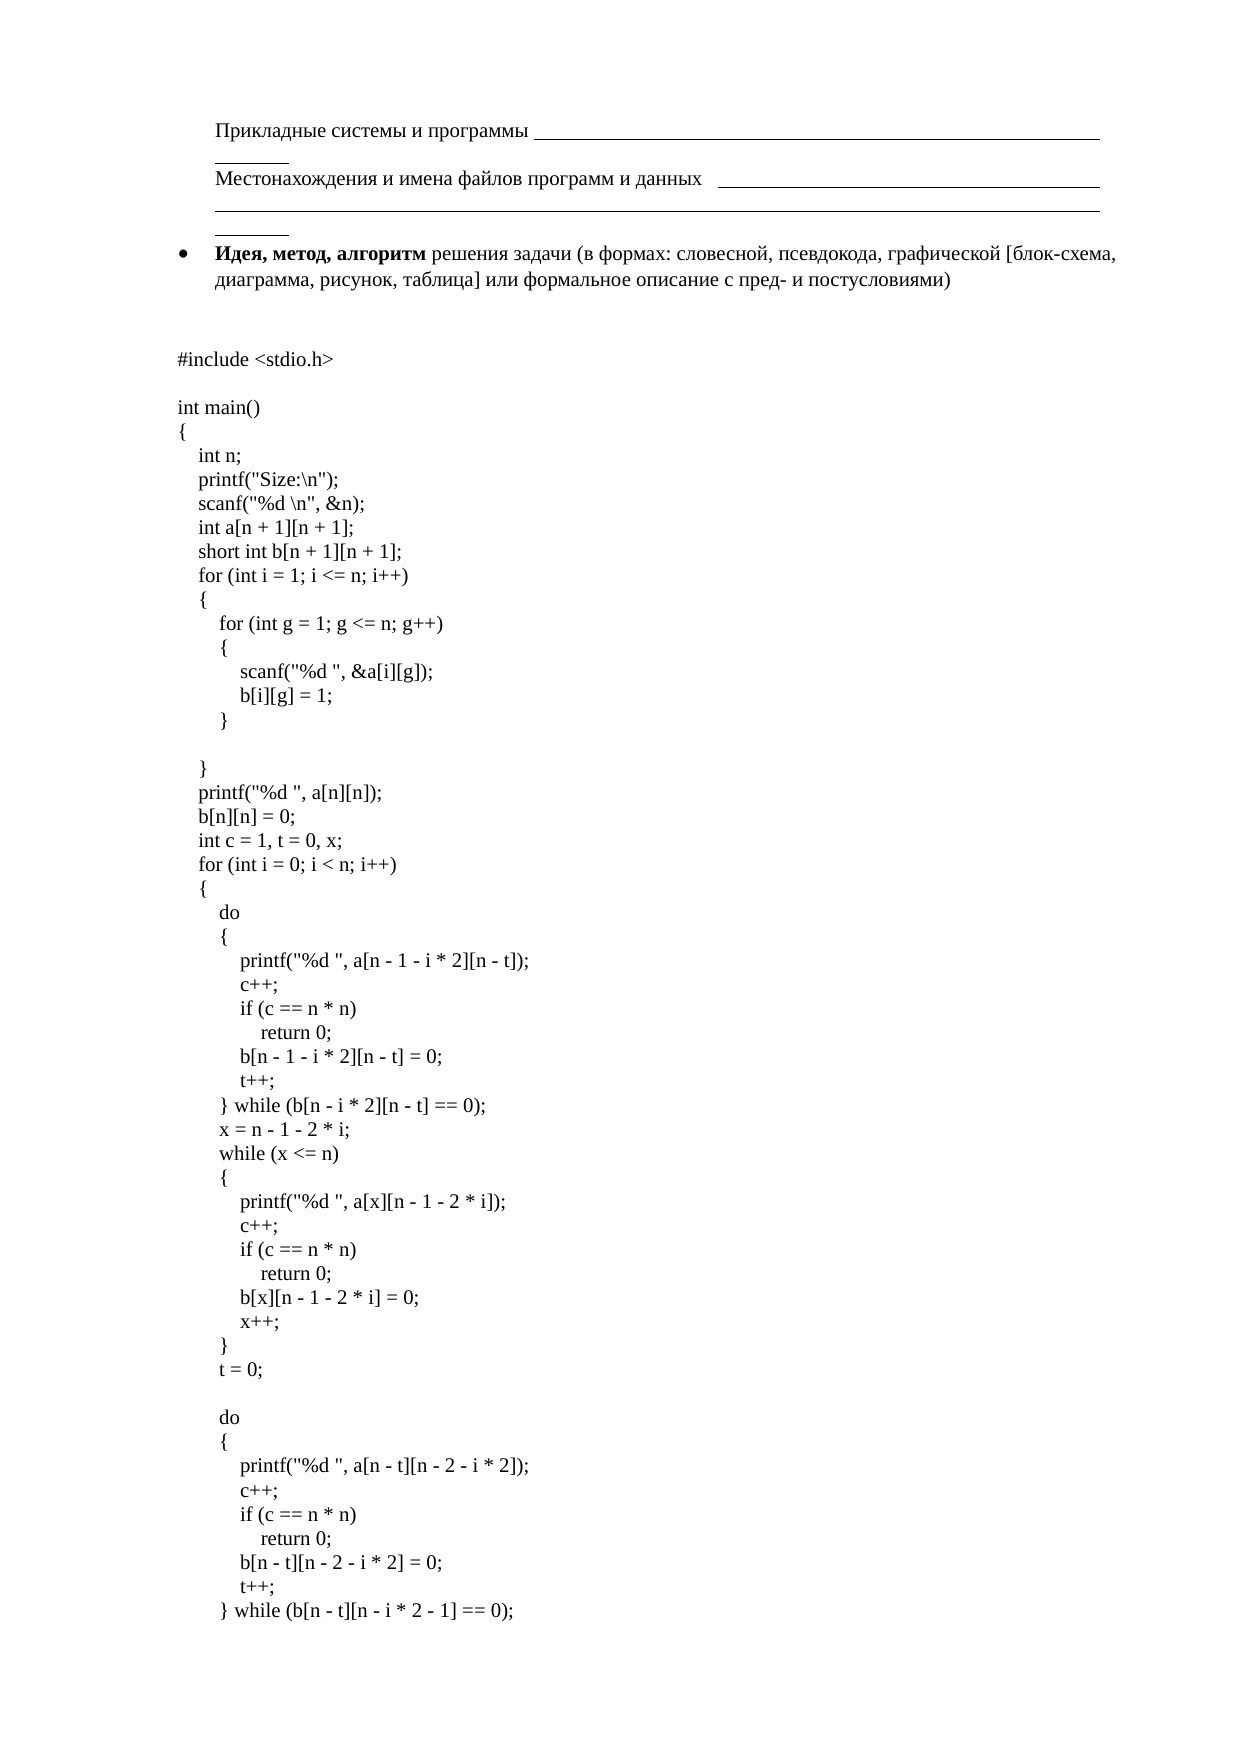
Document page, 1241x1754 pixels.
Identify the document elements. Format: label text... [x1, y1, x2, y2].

text short int b[n + 1][n + 1]; [177, 539, 1152, 563]
text int main() [177, 395, 1152, 419]
text return 0; [177, 1261, 1152, 1285]
text } while (b[n - t][n - i * 2 - 1] == 0); [177, 1598, 1152, 1622]
text b[n - t][n - 2 - i * 2] = 0; [177, 1550, 1152, 1574]
text x = n - 1 - 2 * i; [177, 1117, 1152, 1141]
text { [177, 419, 1152, 443]
text { [177, 1165, 1152, 1189]
text b[x][n - 1 - 2 * i] = 0; [177, 1285, 1152, 1309]
text while (x <= n) [177, 1141, 1152, 1165]
text } [177, 707, 1152, 732]
text int c = 1, t = 0, x; [177, 828, 1152, 852]
text if (c == n * n) [177, 1237, 1152, 1261]
text scanf("%d \n", &n); [177, 491, 1152, 515]
text t = 0; [177, 1357, 1152, 1381]
text c++; [177, 1213, 1152, 1237]
list Идея, метод, алгоритм решения задачи (в формах: словесной, псевдокода, графической [блок-схема, диаграмма, рисунок, таблица] или формальное описание с пред- и постусловиями) [177, 238, 1152, 291]
text { [177, 876, 1152, 900]
text x++; [177, 1309, 1152, 1333]
text do [177, 1405, 1152, 1429]
text } while (b[n - i * 2][n - t] == 0); [177, 1092, 1152, 1117]
text { [177, 635, 1152, 659]
text return 0; [177, 1526, 1152, 1550]
text for (int g = 1; g <= n; g++) [177, 611, 1152, 635]
text { [177, 587, 1152, 611]
text printf("%d ", a[n][n]); [177, 780, 1152, 804]
text int a[n + 1][n + 1]; [177, 515, 1152, 539]
text t++; [177, 1068, 1152, 1092]
text for (int i = 1; i <= n; i++) [177, 563, 1152, 587]
text #include <stdio.h> [177, 347, 1152, 371]
text t++; [177, 1574, 1152, 1598]
text return 0; [177, 1020, 1152, 1044]
text b[i][g] = 1; [177, 683, 1152, 707]
text printf("Size:\n"); [177, 467, 1152, 491]
text Местонахождения и имена файлов программ и данных [215, 166, 1152, 238]
text do [177, 900, 1152, 924]
text for (int i = 0; i < n; i++) [177, 852, 1152, 876]
text c++; [177, 972, 1152, 996]
text printf("%d ", a[x][n - 1 - 2 * i]); [177, 1189, 1152, 1213]
text { [177, 1429, 1152, 1453]
text printf("%d ", a[n - t][n - 2 - i * 2]); [177, 1453, 1152, 1477]
text scanf("%d ", &a[i][g]); [177, 659, 1152, 683]
text } [177, 1333, 1152, 1357]
text } [177, 756, 1152, 780]
text Прикладные системы и программы [215, 118, 1152, 166]
text printf("%d ", a[n - 1 - i * 2][n - t]); [177, 948, 1152, 972]
text c++; [177, 1477, 1152, 1502]
text int n; [177, 443, 1152, 467]
text b[n - 1 - i * 2][n - t] = 0; [177, 1044, 1152, 1068]
text { [177, 924, 1152, 948]
text b[n][n] = 0; [177, 804, 1152, 828]
text if (c == n * n) [177, 996, 1152, 1020]
text if (c == n * n) [177, 1502, 1152, 1526]
